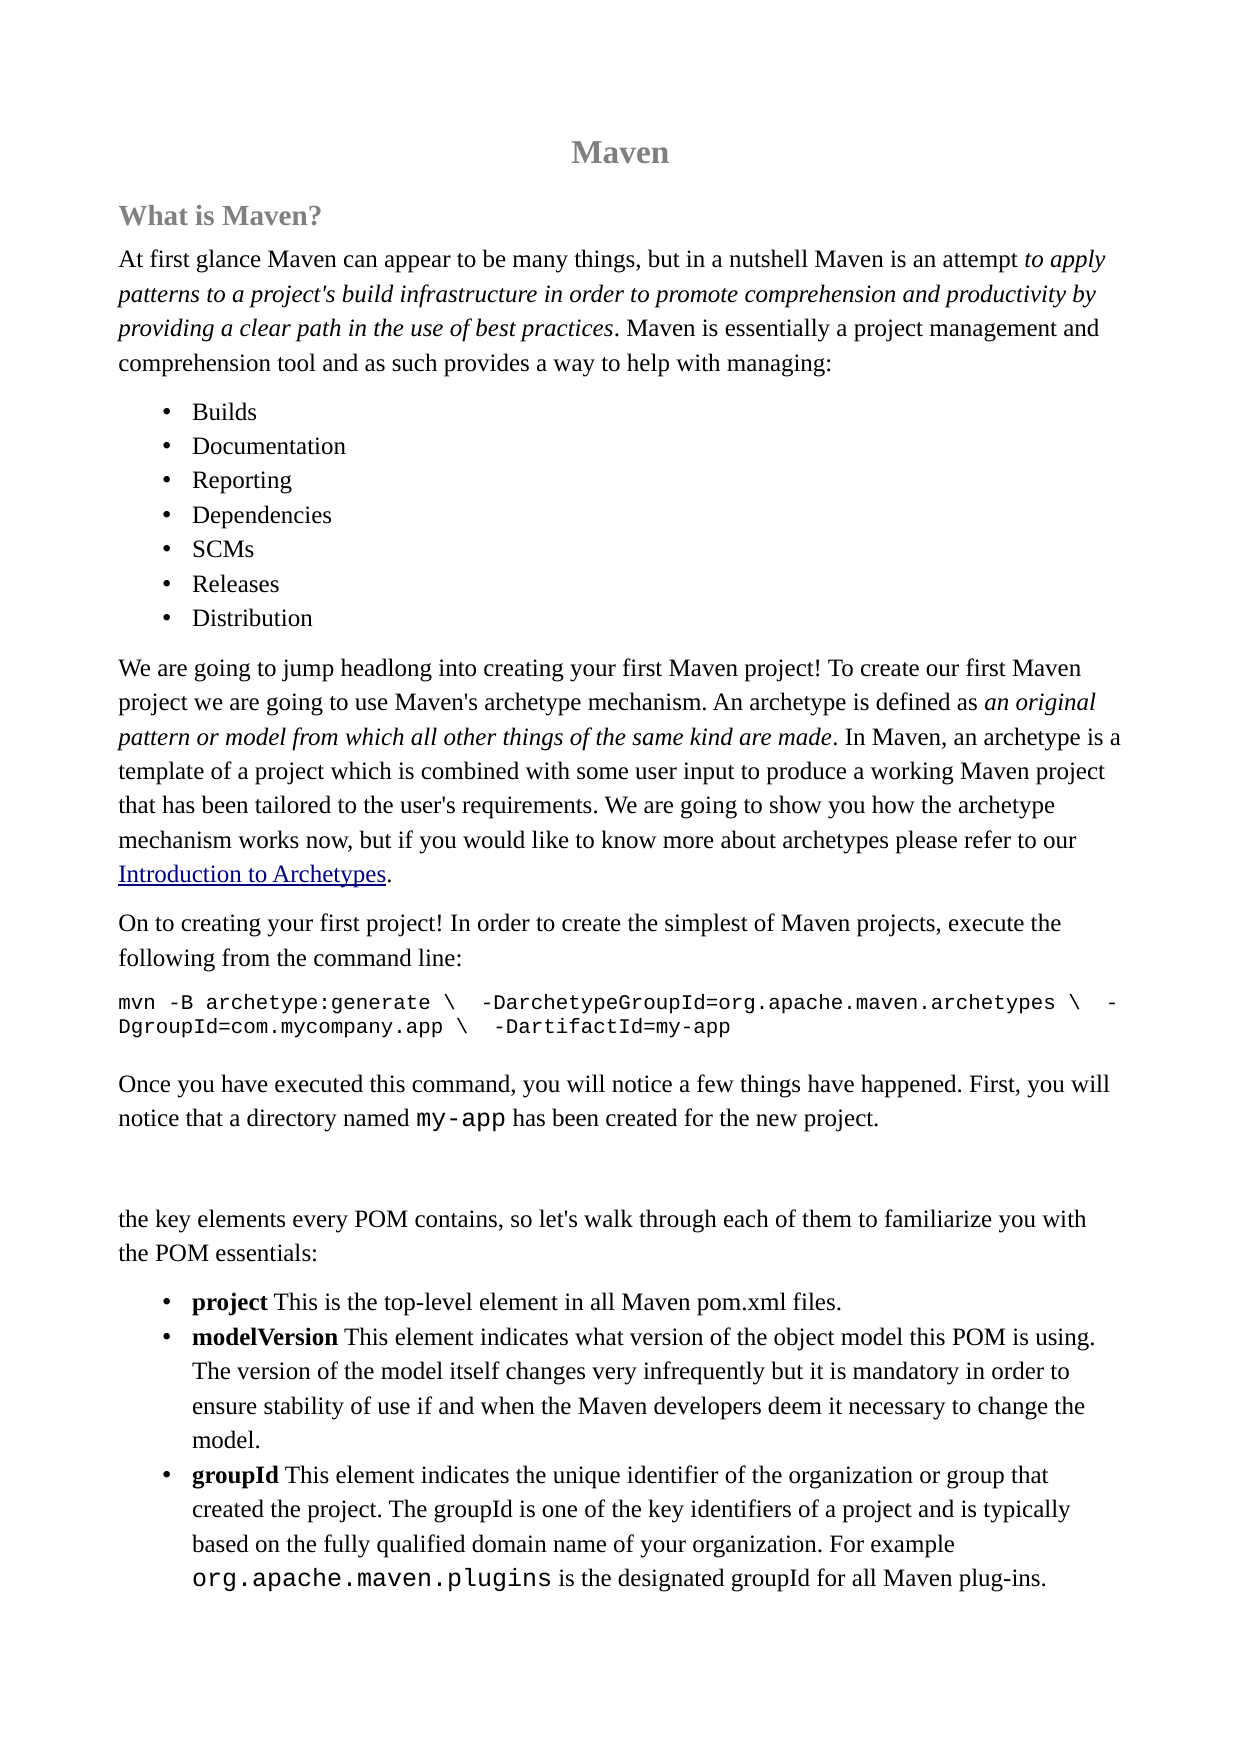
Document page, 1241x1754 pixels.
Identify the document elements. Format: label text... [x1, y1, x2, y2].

list Documentation [162, 431, 1122, 460]
text Once you have executed this command, you will notice a few things have happened. First, you will notice that a directory named my-app has been created for the new project. [118, 1069, 1122, 1134]
text We are going to jump headlong into creating your first Maven project! To create our first Maven project we are going to use Maven's archetype mechanism. An archetype is defined as an original pattern or model from which all other things of the same kind are made. In Maven, an archetype is a template of a project which is combined with some user input to produce a working Maven project that has been tailored to the user's requirements. We are going to show you how the archetype mechanism works now, but if you would like to know more about archetypes please refer to our Introduction to Archetypes. [118, 653, 1122, 888]
list Builds [162, 397, 1122, 425]
text mvn -B archetype:generate \ -DarchetypeGroupId=org.apache.maven.archetypes \ -DgroupId=com.mycompany.app \ -DartifactId=my-app [118, 992, 1122, 1039]
list groupId This element indicates the unique identifier of the organization or group that created the project. The groupId is one of the key identifiers of a project and is typically based on the fully qualified domain name of your organization. For example org.apache.maven.plugins is the designated groupId for all Maven plug-ins. [162, 1460, 1122, 1594]
text At first glance Maven can appear to be many things, but in a nutshell Maven is an attempt to apply patterns to a project's build infrastructure in order to promote comprehension and productivity by providing a clear path in the use of best practices. Maven is essentially a project management and comprehension tool and as such provides a way to help with managing: [118, 244, 1122, 376]
list modelVersion This element indicates what version of the object model this POM is using. The version of the model itself changes very infrequently but it is mandatory in order to ensure stability of use if and when the Maven developers deem it necessary to change the model. [162, 1322, 1122, 1454]
subtitle What is Maven? [118, 198, 1122, 232]
list SCMs [162, 534, 1122, 563]
text On to creating your first project! In order to create the simplest of Maven projects, execute the following from the command line: [118, 908, 1122, 972]
subtitle Maven [118, 133, 1122, 171]
text the key elements every POM contains, so let's walk through each of them to familiarize you with the POM essentials: [118, 1204, 1122, 1267]
list project This is the top-level element in all Maven pom.xml files. [162, 1287, 1122, 1316]
list Releases [162, 569, 1122, 598]
list Distribution [162, 603, 1122, 632]
list Reporting [162, 466, 1122, 494]
list Dependencies [162, 500, 1122, 529]
